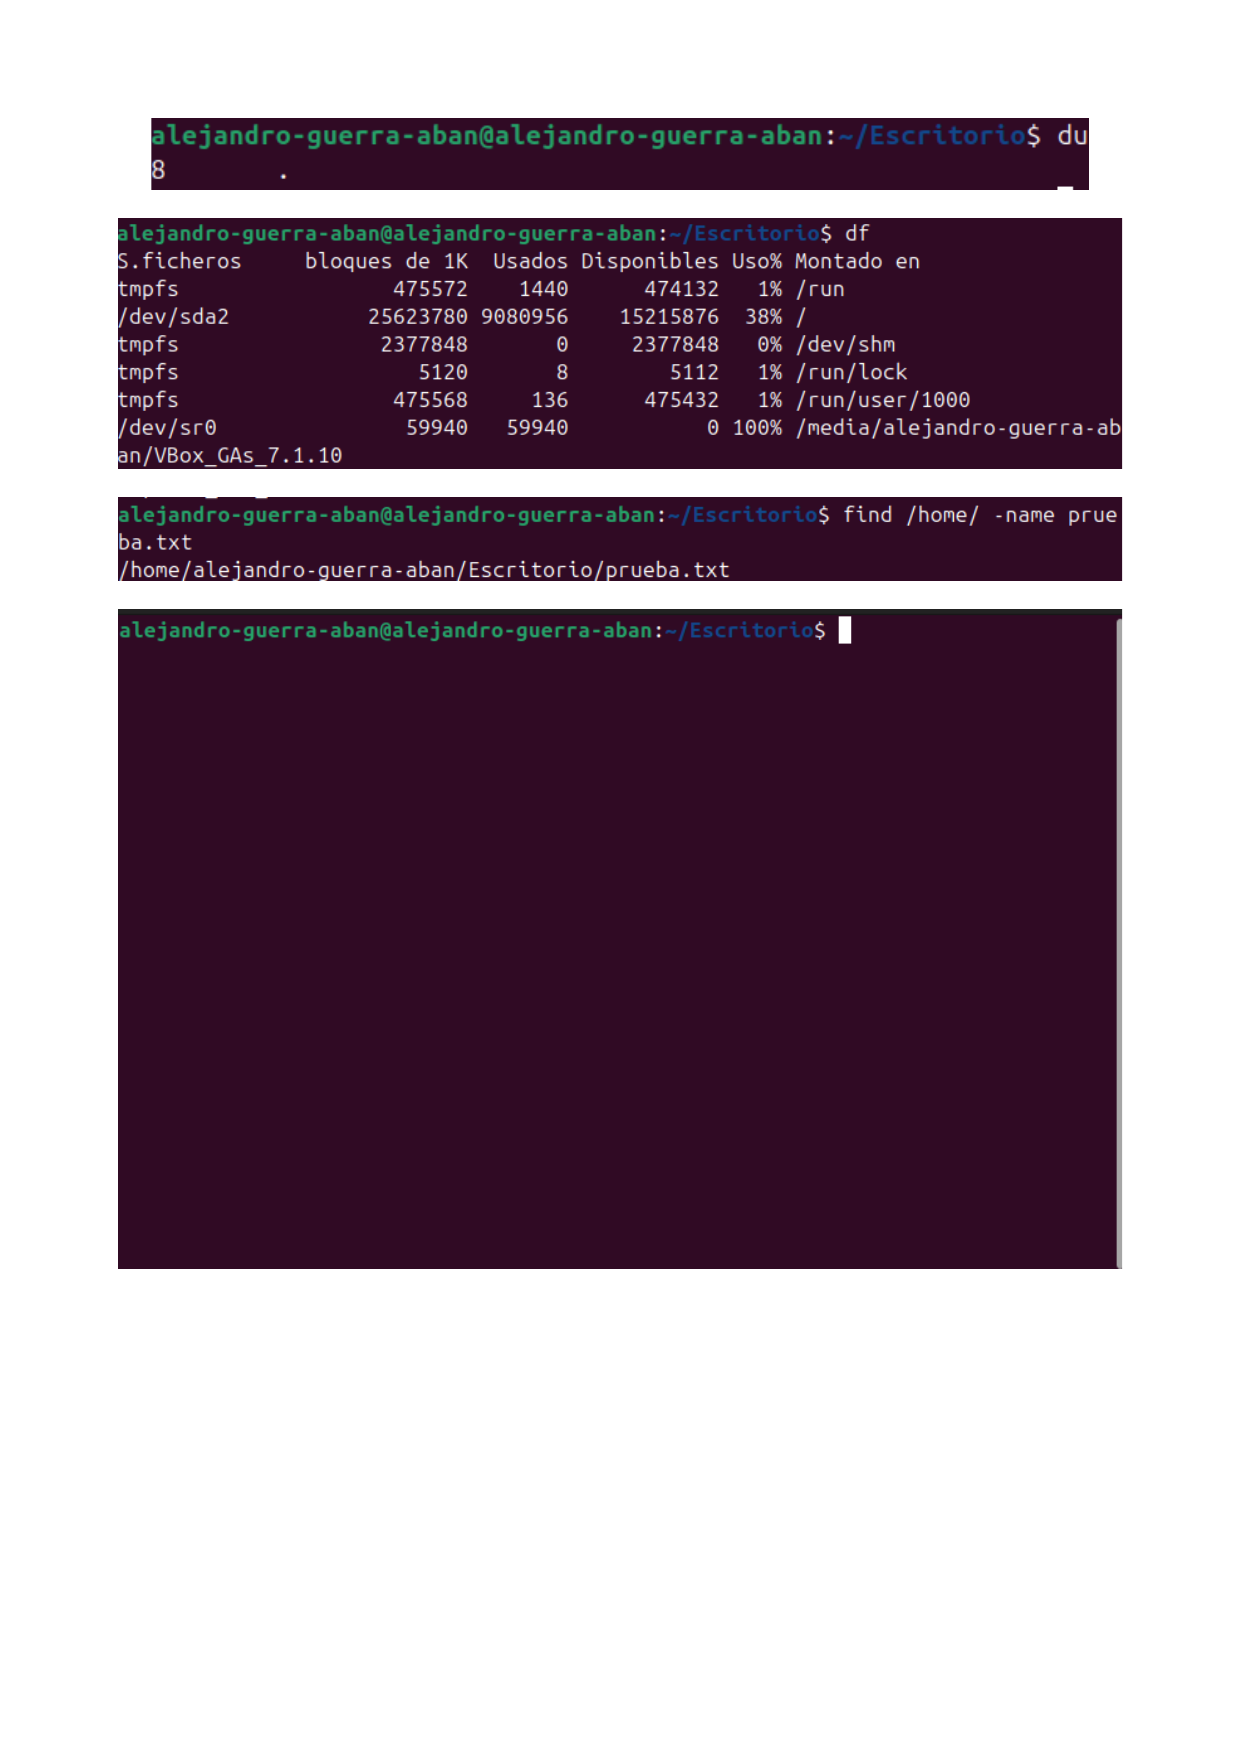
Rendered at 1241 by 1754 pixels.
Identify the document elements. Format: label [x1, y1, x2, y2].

picture [118, 497, 1123, 581]
picture [118, 609, 1123, 1269]
picture [118, 218, 1123, 469]
picture [151, 118, 1089, 190]
